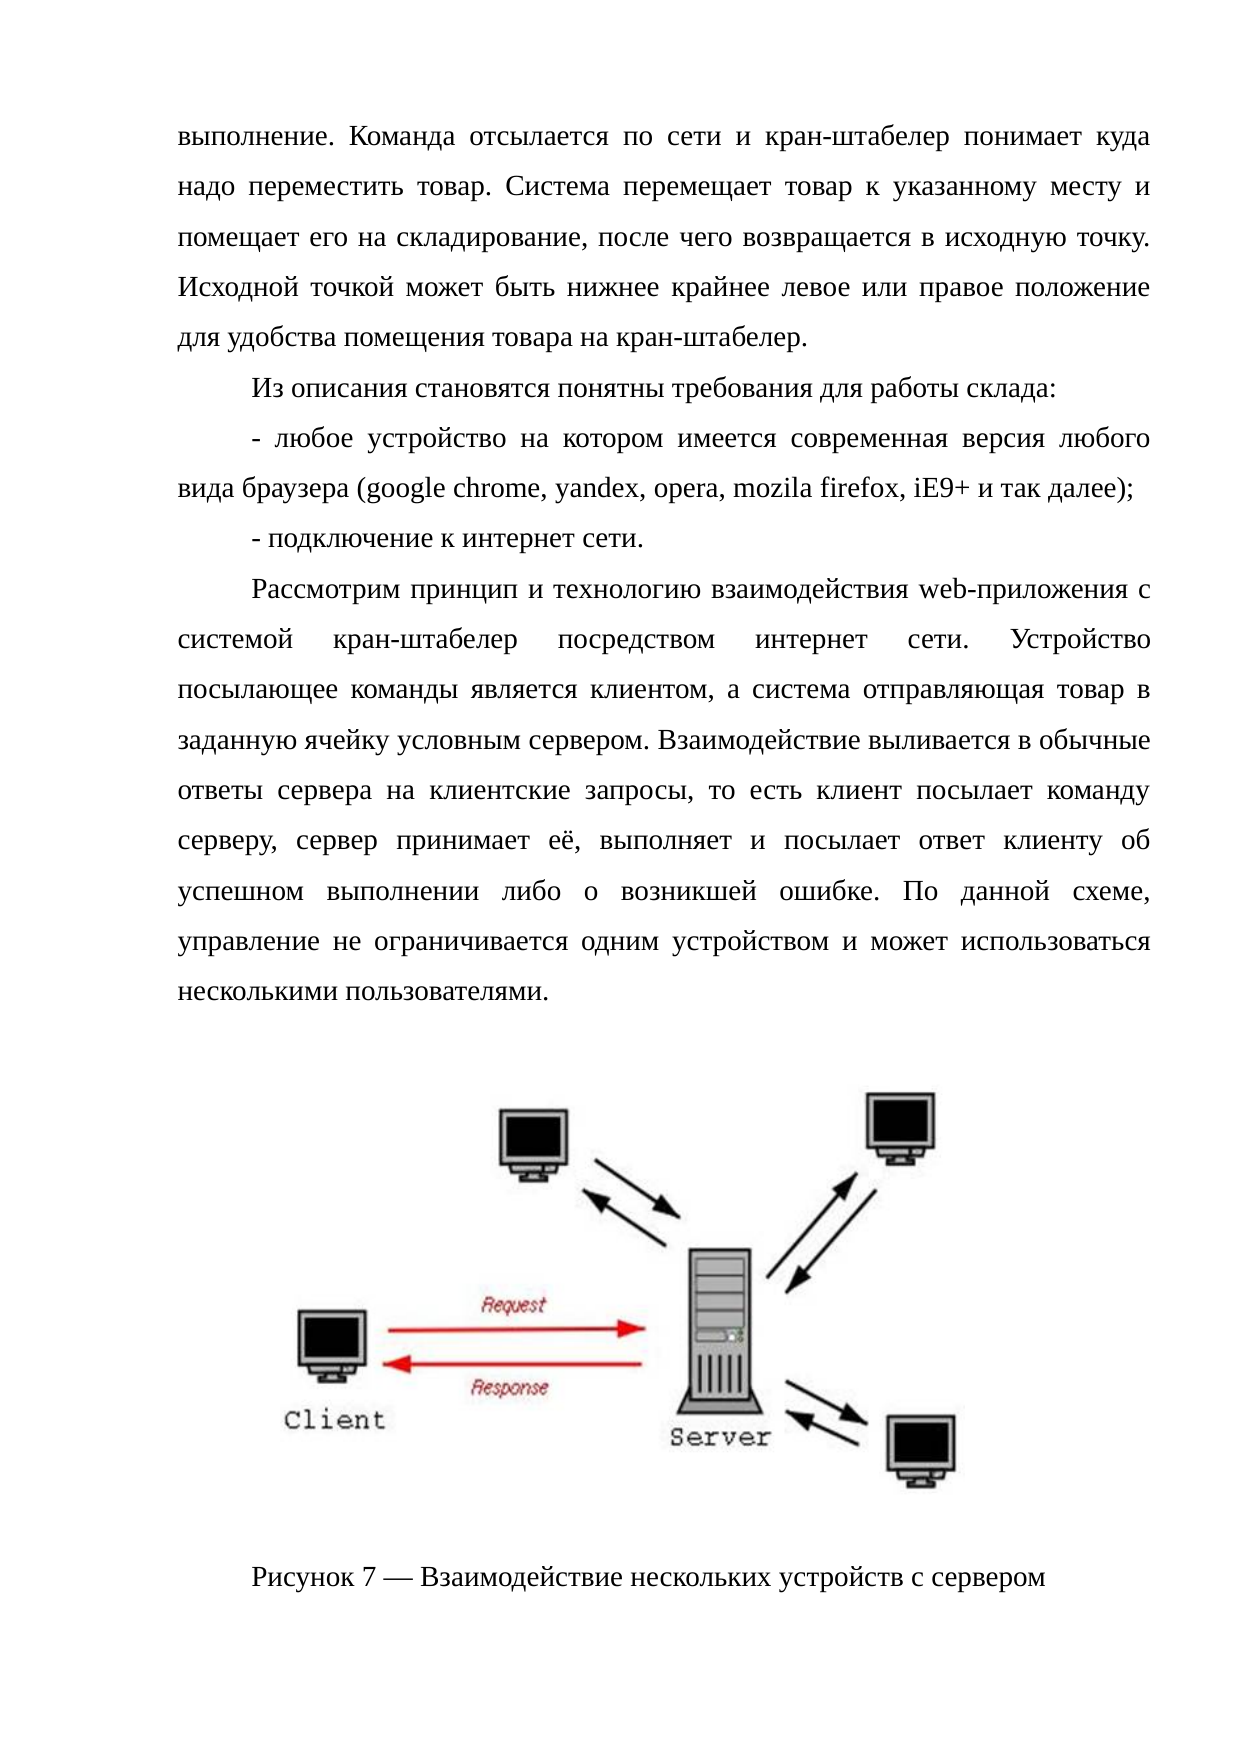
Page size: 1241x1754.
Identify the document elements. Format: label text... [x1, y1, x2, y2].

text Из описания становятся понятны требования для работы склада: [177, 370, 1152, 403]
text Рисунок 7 — Взаимодействие нескольких устройств с сервером [177, 1074, 1152, 1593]
text Рассмотрим принцип и технологию взаимодействия web-приложения с системой кран-штабелер посредством интернет сети. Устройство посылающее команды является клиентом, а система отправляющая товар в заданную ячейку условным сервером. Взаимодействие выливается в обычные ответы сервера на клиентские запросы, то есть клиент посылает команду серверу, сервер принимает её, выполняет и посылает ответ клиенту об успешном выполнении либо о возникшей ошибке. По данной схеме, управление не ограничивается одним устройством и может использоваться несколькими пользователями. [177, 571, 1152, 1007]
picture [270, 1074, 965, 1543]
text - подключение к интернет сети. [177, 521, 1152, 554]
text - любое устройство на котором имеется современная версия любого вида браузера (google chrome, yandex, opera, mozila firefox, iE9+ и так далее); [177, 420, 1152, 504]
text выполнение. Команда отсылается по сети и кран-штабелер понимает куда надо переместить товар. Система перемещает товар к указанному месту и помещает его на складирование, после чего возвращается в исходную точку. Исходной точкой может быть нижнее крайнее левое или правое положение для удобства помещения товара на кран-штабелер. [177, 118, 1152, 353]
